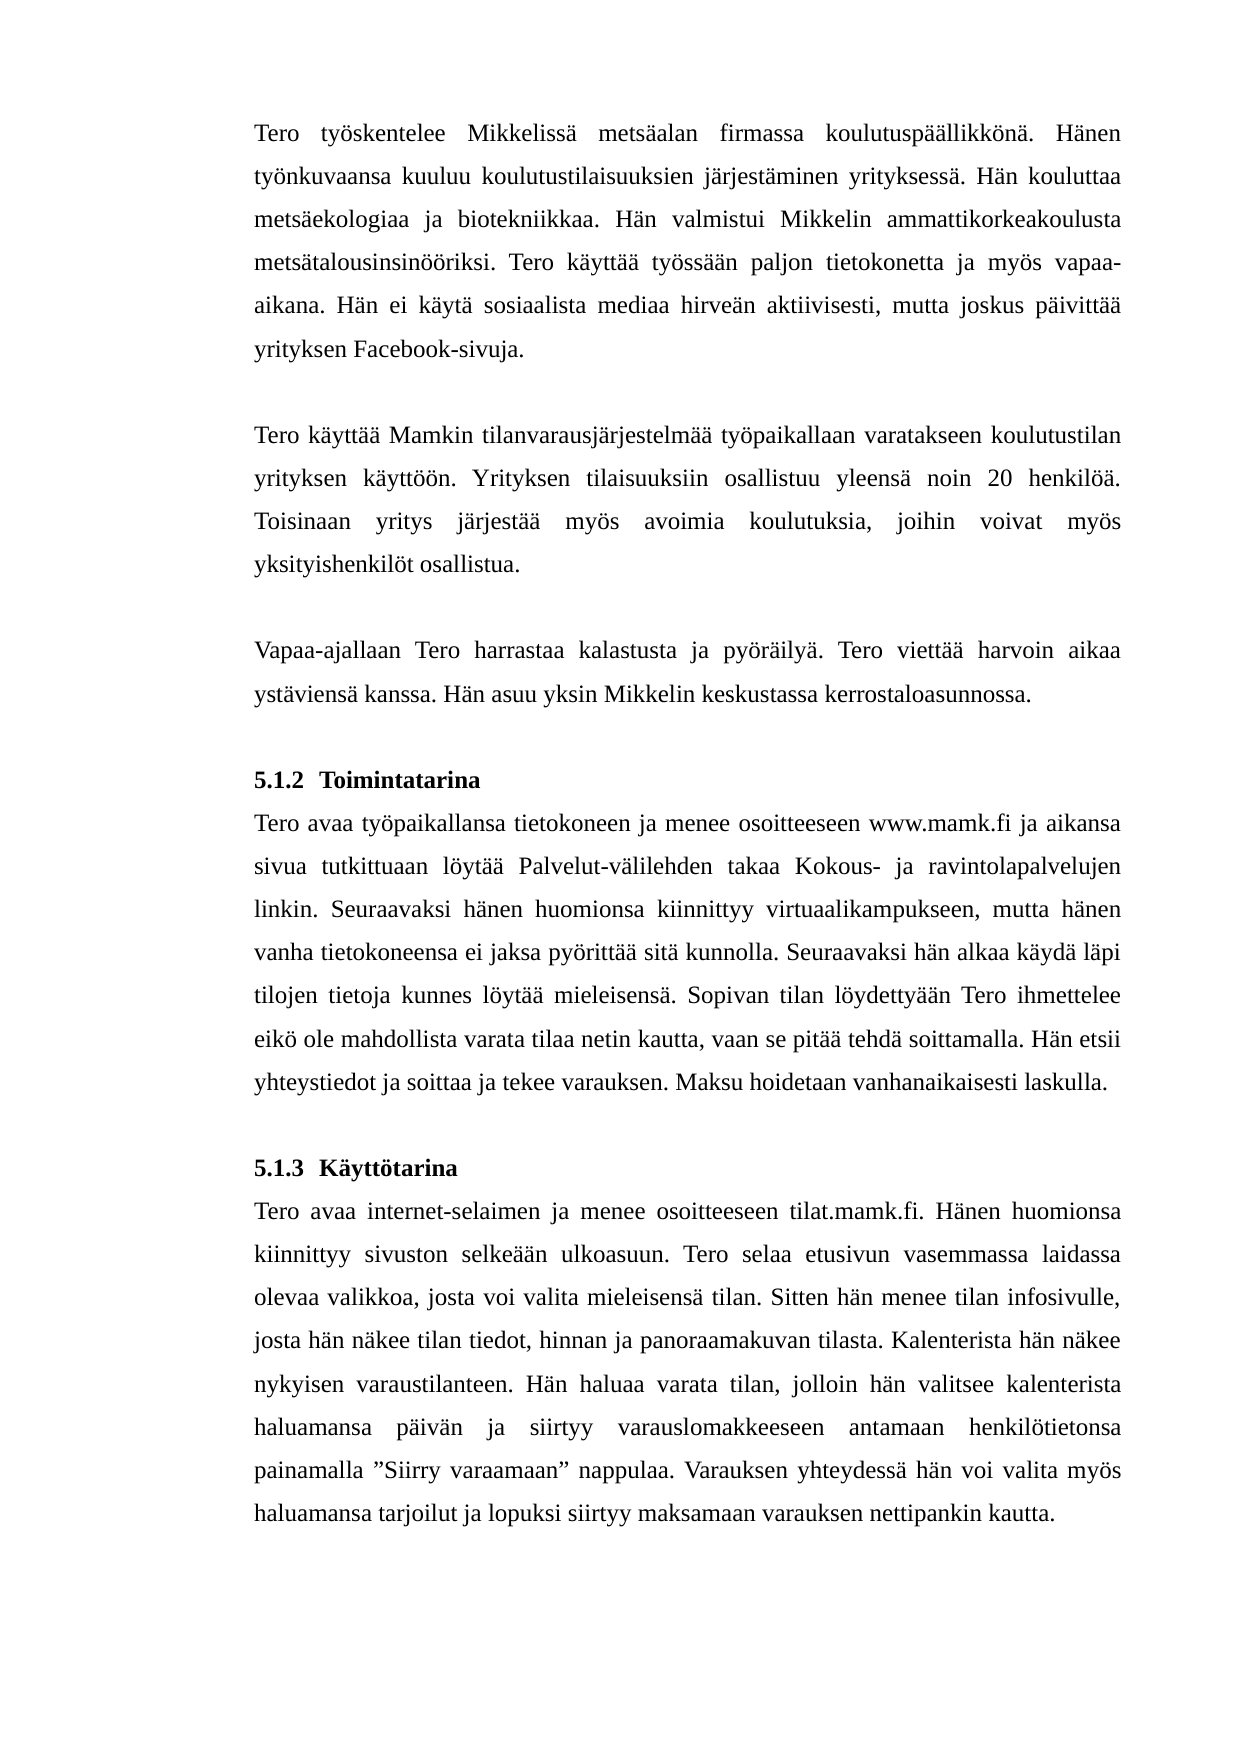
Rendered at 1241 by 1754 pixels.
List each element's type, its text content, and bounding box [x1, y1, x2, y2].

text Tero avaa internet-selaimen ja menee osoitteeseen tilat.mamk.fi. Hänen huomionsa kiinnittyy sivuston selkeään ulkoasuun. Tero selaa etusivun vasemmassa laidassa olevaa valikkoa, josta voi valita mieleisensä tilan. Sitten hän menee tilan infosivulle, josta hän näkee tilan tiedot, hinnan ja panoraamakuvan tilasta. Kalenterista hän näkee nykyisen varaustilanteen. Hän haluaa varata tilan, jolloin hän valitsee kalenterista haluamansa päivän ja siirtyy varauslomakkeeseen antamaan henkilötietonsa painamalla ”Siirry varaamaan” nappulaa. Varauksen yhteydessä hän voi valita myös haluamansa tarjoilut ja lopuksi siirtyy maksamaan varauksen nettipankin kautta. [254, 1196, 1122, 1527]
subtitle Toimintatarina [254, 765, 1122, 794]
text Vapaa-ajallaan Tero harrastaa kalastusta ja pyöräilyä. Tero viettää harvoin aikaa ystäviensä kanssa. Hän asuu yksin Mikkelin keskustassa kerrostaloasunnossa. [254, 636, 1122, 707]
subtitle Käyttötarina [254, 1153, 1122, 1182]
text Tero käyttää Mamkin tilanvarausjärjestelmää työpaikallaan varatakseen koulutustilan yrityksen käyttöön. Yrityksen tilaisuuksiin osallistuu yleensä noin 20 henkilöä. Toisinaan yritys järjestää myös avoimia koulutuksia, joihin voivat myös yksityishenkilöt osallistua. [254, 420, 1122, 578]
text Tero työskentelee Mikkelissä metsäalan firmassa koulutuspäällikkönä. Hänen työnkuvaansa kuuluu koulutustilaisuuksien järjestäminen yrityksessä. Hän kouluttaa metsäekologiaa ja biotekniikkaa. Hän valmistui Mikkelin ammattikorkeakoulusta metsätalousinsinööriksi. Tero käyttää työssään paljon tietokonetta ja myös vapaa-aikana. Hän ei käytä sosiaalista mediaa hirveän aktiivisesti, mutta joskus päivittää yrityksen Facebook-sivuja. [254, 118, 1122, 362]
text Tero avaa työpaikallansa tietokoneen ja menee osoitteeseen www.mamk.fi ja aikansa sivua tutkittuaan löytää Palvelut-välilehden takaa Kokous- ja ravintolapalvelujen linkin. Seuraavaksi hänen huomionsa kiinnittyy virtuaalikampukseen, mutta hänen vanha tietokoneensa ei jaksa pyörittää sitä kunnolla. Seuraavaksi hän alkaa käydä läpi tilojen tietoja kunnes löytää mieleisensä. Sopivan tilan löydettyään Tero ihmettelee eikö ole mahdollista varata tilaa netin kautta, vaan se pitää tehdä soittamalla. Hän etsii yhteystiedot ja soittaa ja tekee varauksen. Maksu hoidetaan vanhanaikaisesti laskulla. [254, 808, 1122, 1096]
